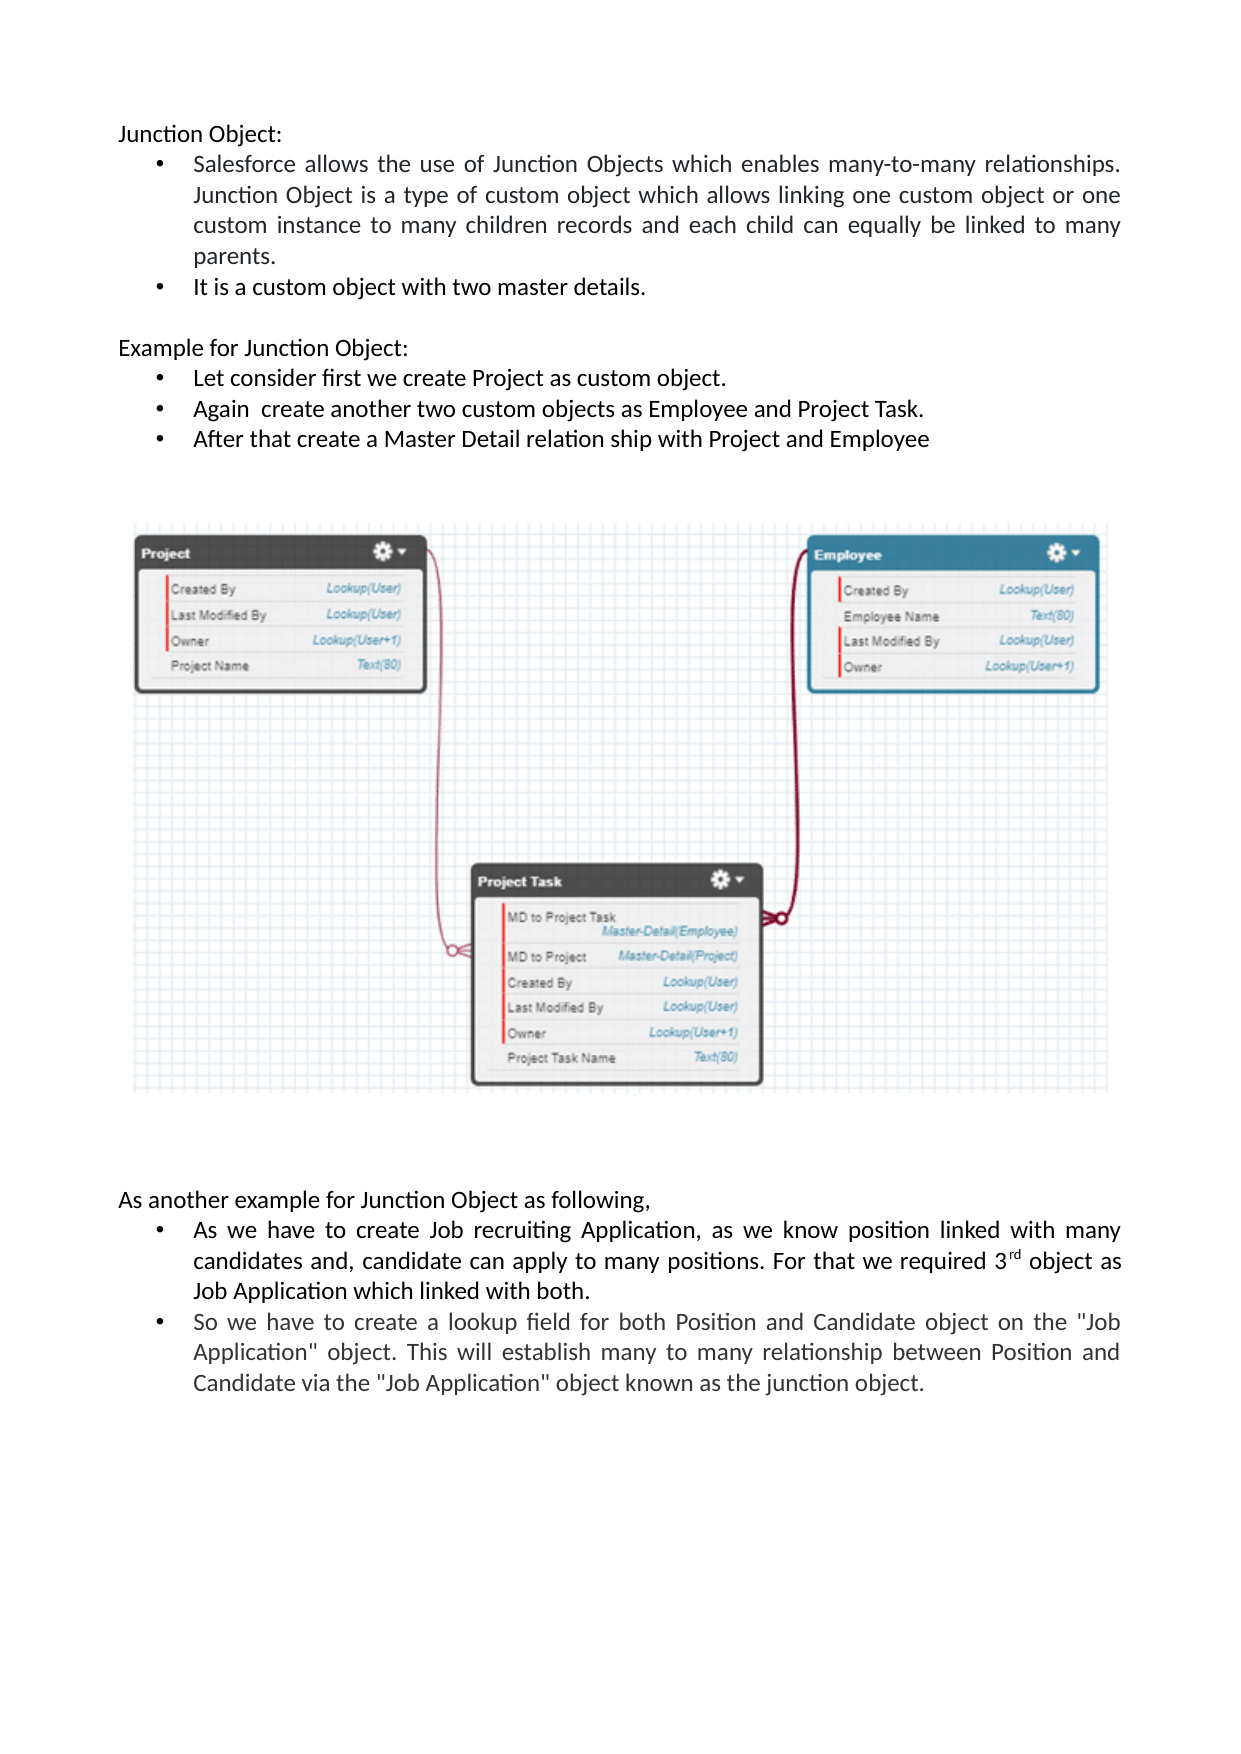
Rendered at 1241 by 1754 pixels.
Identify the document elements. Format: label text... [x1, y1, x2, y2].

list Again create another two custom objects as Employee and Project Task. [156, 393, 1122, 423]
list As we have to create Job recruiting Application, as we know position linked with many candidates and, candidate can apply to many positions. For that we required 3rd object as Job Application which linked with both. [156, 1214, 1122, 1306]
text Example for Junction Object: [118, 332, 1122, 362]
text As another example for Junction Object as following, [118, 1184, 1122, 1214]
list After that create a Master Detail relation ship with Project and Employee [156, 423, 1122, 454]
list So we have to create a lookup field for both Position and Candidate object on the "Job Application" object. This will establish many to many relationship between Position and Candidate via the "Job Application" object known as the junction object. [156, 1306, 1122, 1398]
list Let consider first we create Project as custom object. [156, 362, 1122, 393]
picture [132, 523, 1108, 1093]
list Salesforce allows the use of Junction Objects which enables many-to-many relationships. Junction Object is a type of custom object which allows linking one custom object or one custom instance to many children records and each child can equally be linked to many parents. [156, 149, 1122, 271]
list It is a custom object with two master details. [156, 271, 1122, 301]
text Junction Object: [118, 118, 1122, 149]
